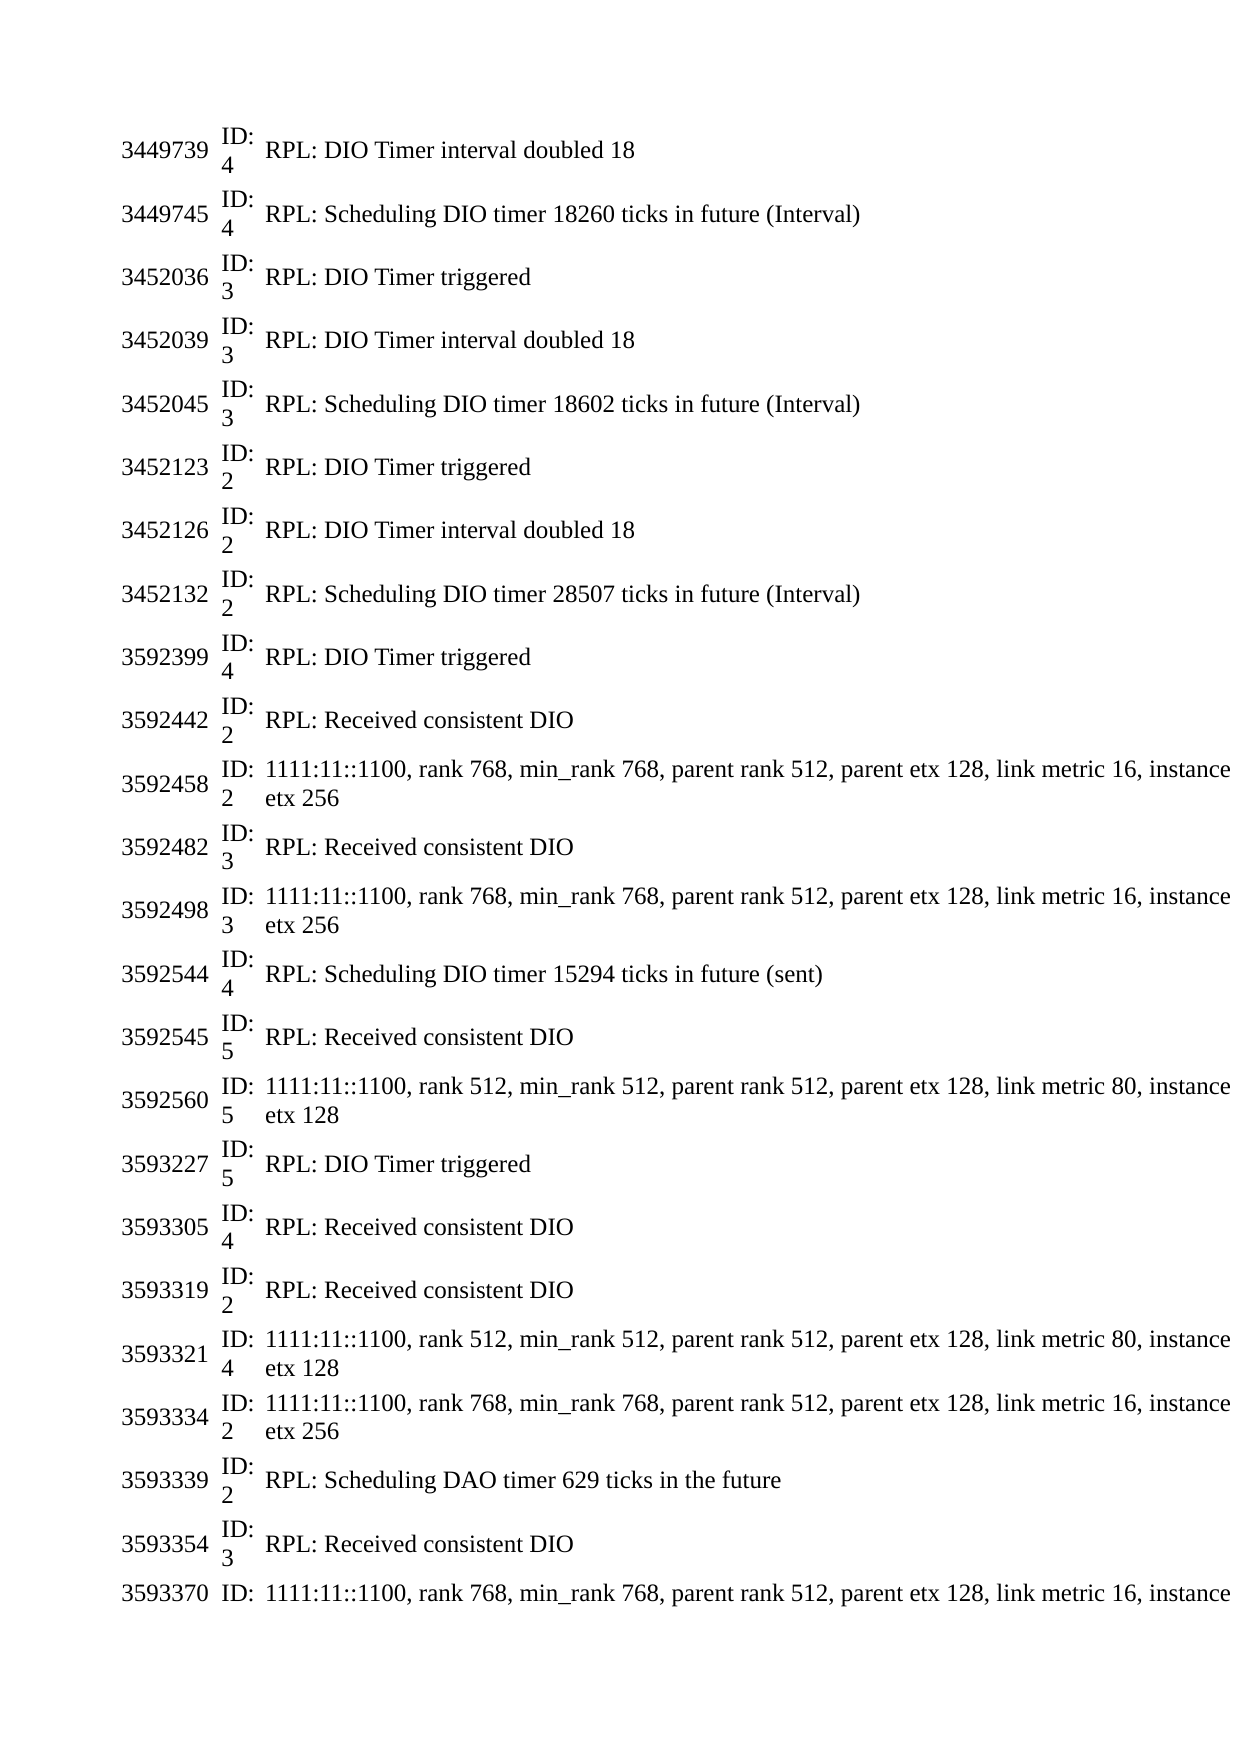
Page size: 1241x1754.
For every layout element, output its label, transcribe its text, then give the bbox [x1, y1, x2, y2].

table_cell 3449745 [118, 181, 218, 245]
table_cell 1111:11::1100, rank 768, min_rank 768, parent rank 512, parent etx 128, link metric 16, instance etx 256 [262, 878, 1240, 941]
table_cell ID:3 [218, 245, 262, 308]
table_cell 3452039 [118, 308, 218, 371]
table_cell ID:2 [218, 1385, 262, 1448]
table_cell ID:3 [218, 878, 262, 941]
table_cell 1111:11::1100, rank 512, min_rank 512, parent rank 512, parent etx 128, link metric 80, instance etx 128 [262, 1068, 1240, 1131]
table_cell ID:2 [218, 1258, 262, 1321]
table_cell ID:4 [218, 1321, 262, 1385]
table_cell 3452132 [118, 561, 218, 625]
table_cell 3592544 [118, 941, 218, 1005]
table_cell 3593334 [118, 1385, 218, 1448]
table_cell 3592560 [118, 1068, 218, 1131]
table_cell 3593227 [118, 1131, 218, 1195]
table_cell 1111:11::1100, rank 768, min_rank 768, parent rank 512, parent etx 128, link metric 16, instance etx 256 [262, 1385, 1240, 1448]
table_cell 3593354 [118, 1511, 218, 1575]
table_cell RPL: Received consistent DIO [262, 1511, 1240, 1575]
table_cell 3592458 [118, 751, 218, 815]
table_cell ID:2 [218, 498, 262, 561]
table_cell RPL: Received consistent DIO [262, 815, 1240, 878]
table_cell RPL: Scheduling DIO timer 18260 ticks in future (Interval) [262, 181, 1240, 245]
table_cell RPL: Received consistent DIO [262, 1258, 1240, 1321]
table_cell 3593321 [118, 1321, 218, 1385]
table_cell ID: [218, 1575, 262, 1609]
table_cell RPL: Scheduling DIO timer 15294 ticks in future (sent) [262, 941, 1240, 1005]
table_cell ID:4 [218, 941, 262, 1005]
table_cell RPL: Received consistent DIO [262, 1195, 1240, 1258]
table_cell 3592442 [118, 688, 218, 751]
table_cell ID:2 [218, 561, 262, 625]
table_cell ID:3 [218, 308, 262, 371]
table_cell ID:4 [218, 118, 262, 181]
table_cell ID:3 [218, 1511, 262, 1575]
table_cell ID:2 [218, 1448, 262, 1511]
table_cell ID:2 [218, 435, 262, 498]
table_cell RPL: Scheduling DIO timer 18602 ticks in future (Interval) [262, 371, 1240, 435]
table_cell ID:4 [218, 625, 262, 688]
table_cell 3593370 [118, 1575, 218, 1609]
table_cell 3593339 [118, 1448, 218, 1511]
table_cell 3592545 [118, 1005, 218, 1068]
table_cell RPL: Received consistent DIO [262, 1005, 1240, 1068]
table_cell 3592399 [118, 625, 218, 688]
table_cell ID:4 [218, 181, 262, 245]
table_cell ID:2 [218, 751, 262, 815]
table_cell 1111:11::1100, rank 512, min_rank 512, parent rank 512, parent etx 128, link metric 80, instance etx 128 [262, 1321, 1240, 1385]
table_cell 3452126 [118, 498, 218, 561]
table_cell RPL: Scheduling DAO timer 629 ticks in the future [262, 1448, 1240, 1511]
table_cell ID:5 [218, 1131, 262, 1195]
table_cell RPL: Scheduling DIO timer 28507 ticks in future (Interval) [262, 561, 1240, 625]
table_cell RPL: DIO Timer interval doubled 18 [262, 498, 1240, 561]
table_cell RPL: DIO Timer triggered [262, 625, 1240, 688]
table_cell 3452123 [118, 435, 218, 498]
table_cell RPL: Received consistent DIO [262, 688, 1240, 751]
table_cell 3593305 [118, 1195, 218, 1258]
table_cell 1111:11::1100, rank 768, min_rank 768, parent rank 512, parent etx 128, link metric 16, instance etx 256 [262, 751, 1240, 815]
table_cell 3593319 [118, 1258, 218, 1321]
table_cell 3449739 [118, 118, 218, 181]
table_cell 3452045 [118, 371, 218, 435]
table_cell 3592482 [118, 815, 218, 878]
table_cell RPL: DIO Timer triggered [262, 1131, 1240, 1195]
table_cell RPL: DIO Timer triggered [262, 245, 1240, 308]
table_cell ID:5 [218, 1005, 262, 1068]
table_cell RPL: DIO Timer triggered [262, 435, 1240, 498]
table_cell ID:3 [218, 371, 262, 435]
table_cell ID:2 [218, 688, 262, 751]
table_cell 3592498 [118, 878, 218, 941]
table_cell ID:3 [218, 815, 262, 878]
table_cell 3452036 [118, 245, 218, 308]
table_cell RPL: DIO Timer interval doubled 18 [262, 118, 1240, 181]
table_cell RPL: DIO Timer interval doubled 18 [262, 308, 1240, 371]
table_cell ID:4 [218, 1195, 262, 1258]
table_cell ID:5 [218, 1068, 262, 1131]
table_cell 1111:11::1100, rank 768, min_rank 768, parent rank 512, parent etx 128, link metric 16, instance [262, 1575, 1240, 1609]
